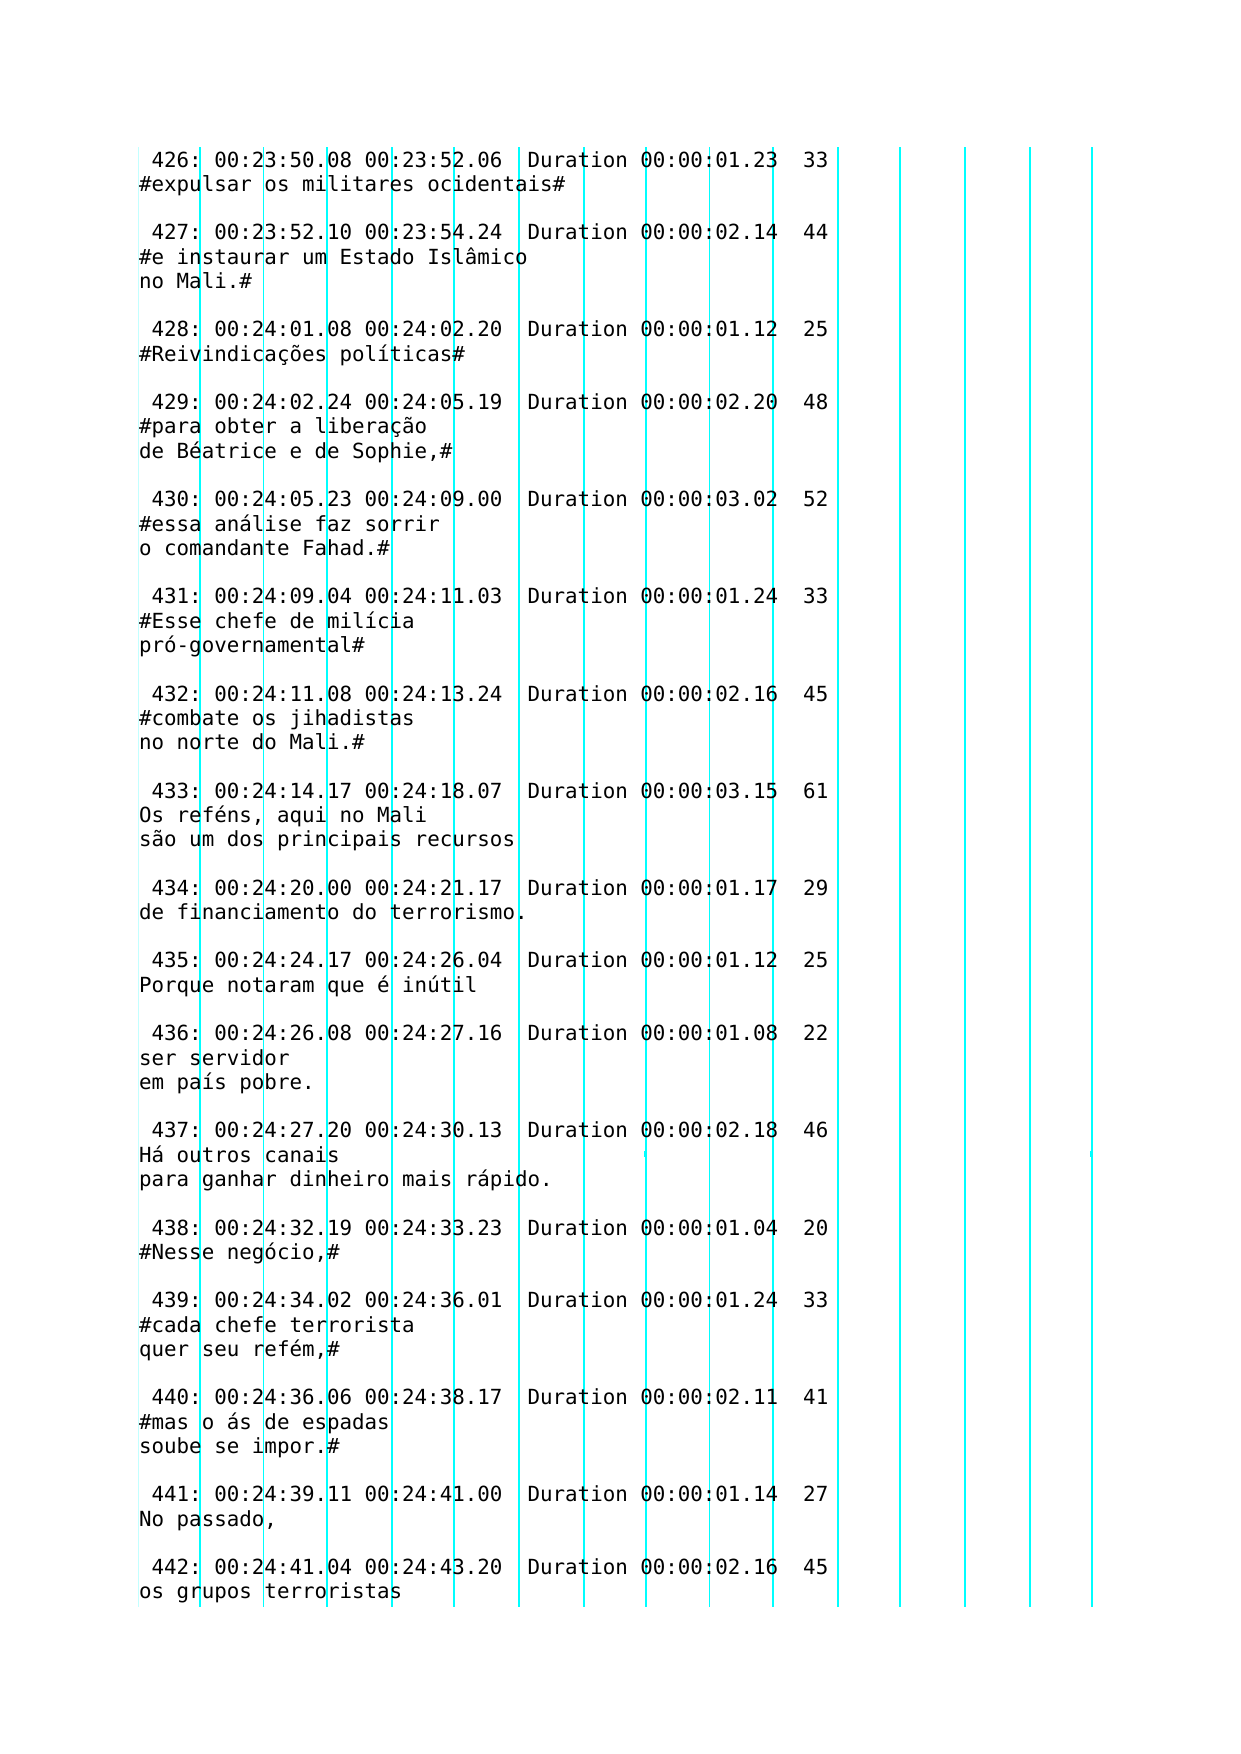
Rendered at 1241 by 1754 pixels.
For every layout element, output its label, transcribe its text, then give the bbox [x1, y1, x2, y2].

text 435: 00:24:24.17 00:24:26.04 Duration 00:00:01.12 25 [139, 948, 1101, 973]
text #e instaurar um Estado Islâmico [139, 245, 1101, 269]
text #essa análise faz sorrir [139, 512, 1101, 536]
text 433: 00:24:14.17 00:24:18.07 Duration 00:00:03.15 61 [139, 779, 1101, 803]
text #cada chefe terrorista [139, 1313, 1101, 1337]
text o comandante Fahad.# [139, 536, 1101, 560]
text 439: 00:24:34.02 00:24:36.01 Duration 00:00:01.24 33 [139, 1288, 1101, 1313]
text #Esse chefe de milícia [139, 609, 1101, 633]
text 431: 00:24:09.04 00:24:11.03 Duration 00:00:01.24 33 [139, 584, 1101, 609]
text pró-governamental# [139, 633, 1101, 657]
text 426: 00:23:50.08 00:23:52.06 Duration 00:00:01.23 33 [139, 148, 1101, 172]
text 442: 00:24:41.04 00:24:43.20 Duration 00:00:02.16 45 [139, 1555, 1101, 1579]
text os grupos terroristas [139, 1579, 1101, 1604]
text 428: 00:24:01.08 00:24:02.20 Duration 00:00:01.12 25 [139, 317, 1101, 342]
text 430: 00:24:05.23 00:24:09.00 Duration 00:00:03.02 52 [139, 487, 1101, 512]
text #Nesse negócio,# [139, 1240, 1101, 1264]
text no norte do Mali.# [139, 730, 1101, 754]
text Porque notaram que é inútil [139, 973, 1101, 997]
text ser servidor [139, 1046, 1101, 1070]
text Os reféns, aqui no Mali [139, 803, 1101, 827]
text #mas o ás de espadas [139, 1410, 1101, 1434]
text quer seu refém,# [139, 1337, 1101, 1361]
text para ganhar dinheiro mais rápido. [139, 1167, 1101, 1191]
text 436: 00:24:26.08 00:24:27.16 Duration 00:00:01.08 22 [139, 1021, 1101, 1046]
text 438: 00:24:32.19 00:24:33.23 Duration 00:00:01.04 20 [139, 1216, 1101, 1240]
text são um dos principais recursos [139, 827, 1101, 851]
text em país pobre. [139, 1070, 1101, 1094]
text no Mali.# [139, 269, 1101, 293]
text soube se impor.# [139, 1434, 1101, 1458]
text 437: 00:24:27.20 00:24:30.13 Duration 00:00:02.18 46 [139, 1118, 1101, 1143]
text #expulsar os militares ocidentais# [139, 172, 1101, 196]
text No passado, [139, 1507, 1101, 1531]
text #Reivindicações políticas# [139, 342, 1101, 366]
text Há outros canais [139, 1143, 1101, 1167]
text 434: 00:24:20.00 00:24:21.17 Duration 00:00:01.17 29 [139, 876, 1101, 900]
text #combate os jihadistas [139, 706, 1101, 730]
text #para obter a liberação [139, 414, 1101, 439]
text de Béatrice e de Sophie,# [139, 439, 1101, 463]
text 429: 00:24:02.24 00:24:05.19 Duration 00:00:02.20 48 [139, 390, 1101, 414]
text de financiamento do terrorismo. [139, 900, 1101, 924]
text 441: 00:24:39.11 00:24:41.00 Duration 00:00:01.14 27 [139, 1482, 1101, 1507]
text 440: 00:24:36.06 00:24:38.17 Duration 00:00:02.11 41 [139, 1385, 1101, 1410]
picture [138, 147, 1102, 1607]
text 427: 00:23:52.10 00:23:54.24 Duration 00:00:02.14 44 [139, 220, 1101, 245]
text 432: 00:24:11.08 00:24:13.24 Duration 00:00:02.16 45 [139, 682, 1101, 706]
